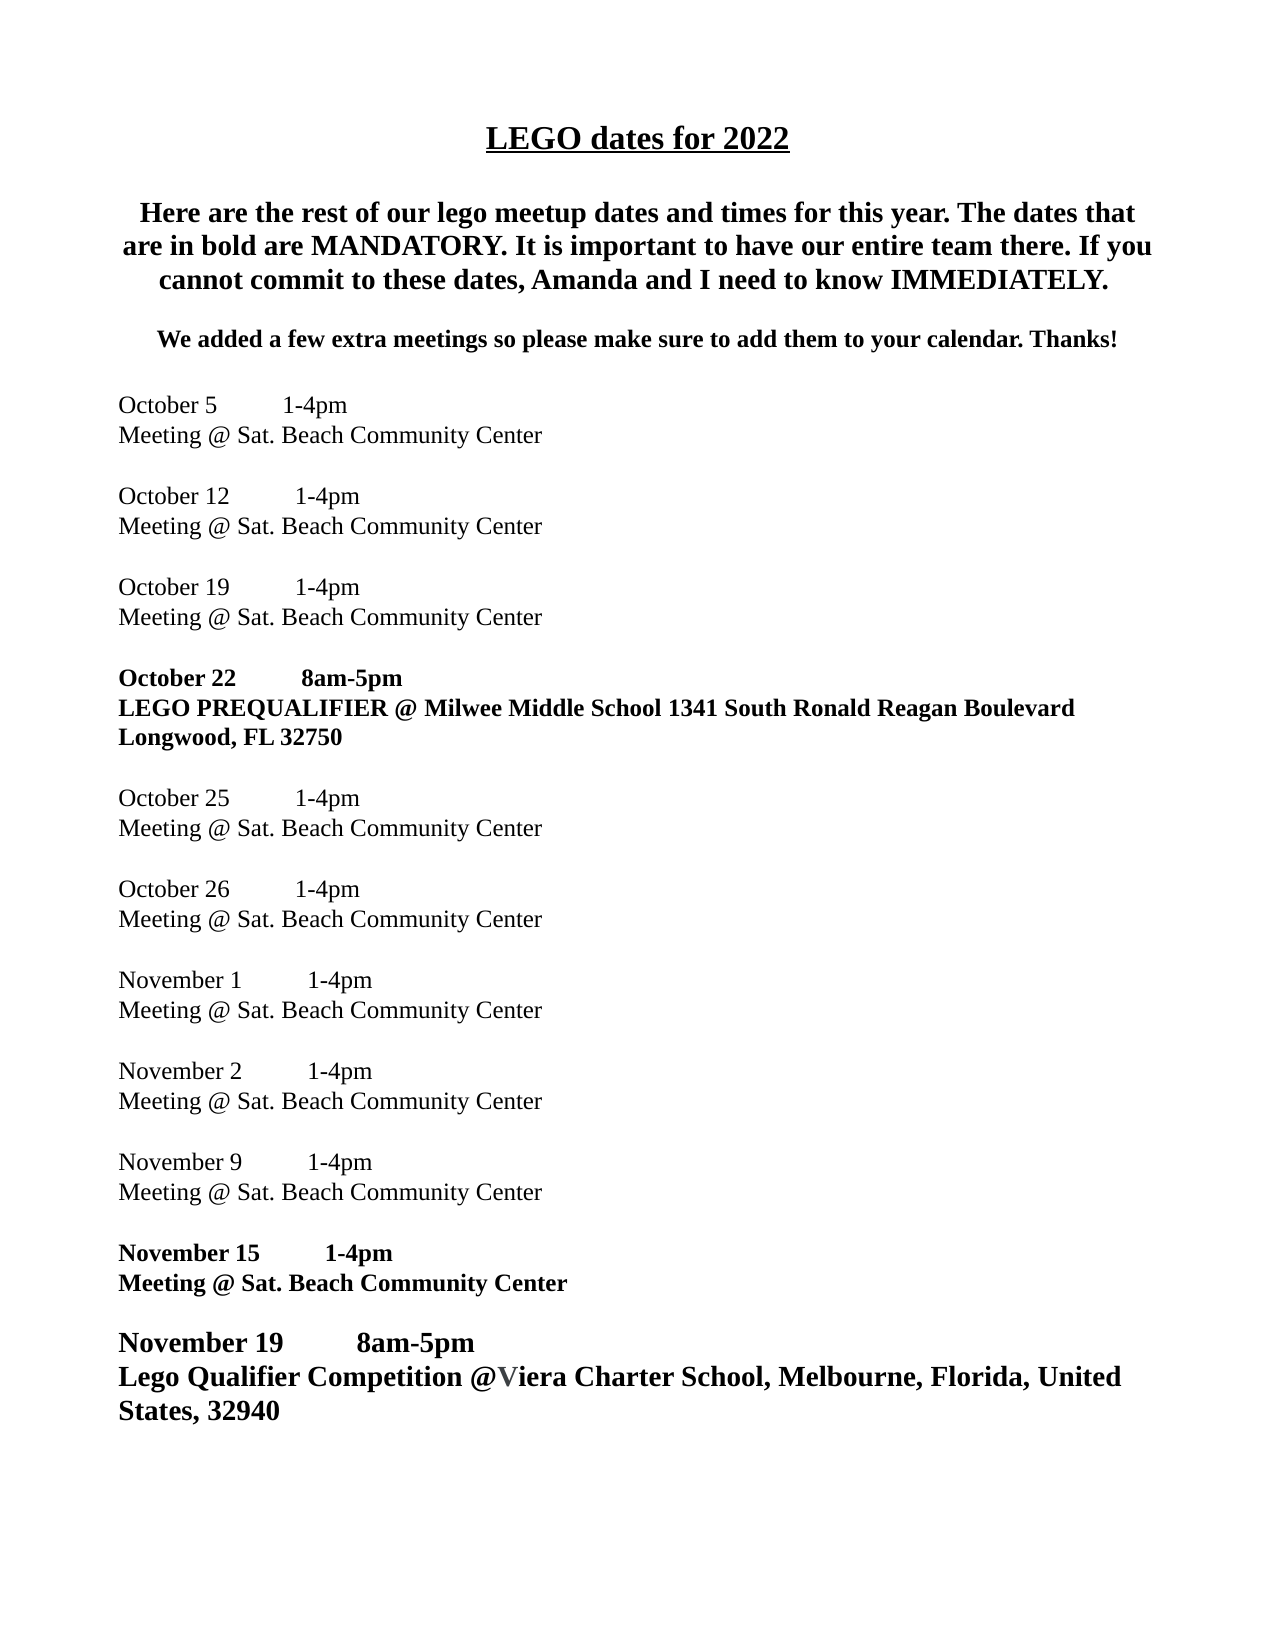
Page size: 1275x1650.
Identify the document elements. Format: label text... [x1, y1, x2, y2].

text November 2 1-4pm [118, 1052, 1157, 1086]
text Meeting @ Sat. Beach Community Center [118, 1086, 1157, 1115]
text We added a few extra meetings so please make sure to add them to your calendar. Thanks! [118, 324, 1157, 353]
text Meeting @ Sat. Beach Community Center [118, 1268, 1157, 1297]
text Meeting @ Sat. Beach Community Center [118, 420, 1157, 449]
text October 5 1-4pm [118, 386, 1157, 420]
text November 9 1-4pm [118, 1143, 1157, 1177]
text Meeting @ Sat. Beach Community Center [118, 995, 1157, 1024]
text Meeting @ Sat. Beach Community Center [118, 904, 1157, 933]
text October 12 1-4pm [118, 477, 1157, 511]
text Meeting @ Sat. Beach Community Center [118, 1177, 1157, 1206]
text LEGO dates for 2022 [118, 118, 1157, 156]
text LEGO PREQUALIFIER @ Milwee Middle School 1341 South Ronald Reagan Boulevard Longwood, FL 32750 [118, 693, 1157, 751]
text Here are the rest of our lego meetup dates and times for this year. The dates that are in bold are MANDATORY. It is important to have our entire team there. If you cannot commit to these dates, Amanda and I need to know IMMEDIATELY. [118, 195, 1157, 295]
text Meeting @ Sat. Beach Community Center [118, 511, 1157, 540]
text November 1 1-4pm [118, 961, 1157, 995]
text Meeting @ Sat. Beach Community Center [118, 602, 1157, 631]
text November 15 1-4pm [118, 1234, 1157, 1268]
text October 26 1-4pm [118, 870, 1157, 904]
text October 22 8am-5pm [118, 659, 1157, 693]
text November 19 8am-5pm [118, 1326, 1157, 1359]
text Lego Qualifier Competition @Viera Charter School, Melbourne, Florida, United States, 32940 [118, 1359, 1157, 1426]
text October 19 1-4pm [118, 568, 1157, 602]
text October 25 1-4pm [118, 779, 1157, 813]
text Meeting @ Sat. Beach Community Center [118, 813, 1157, 842]
